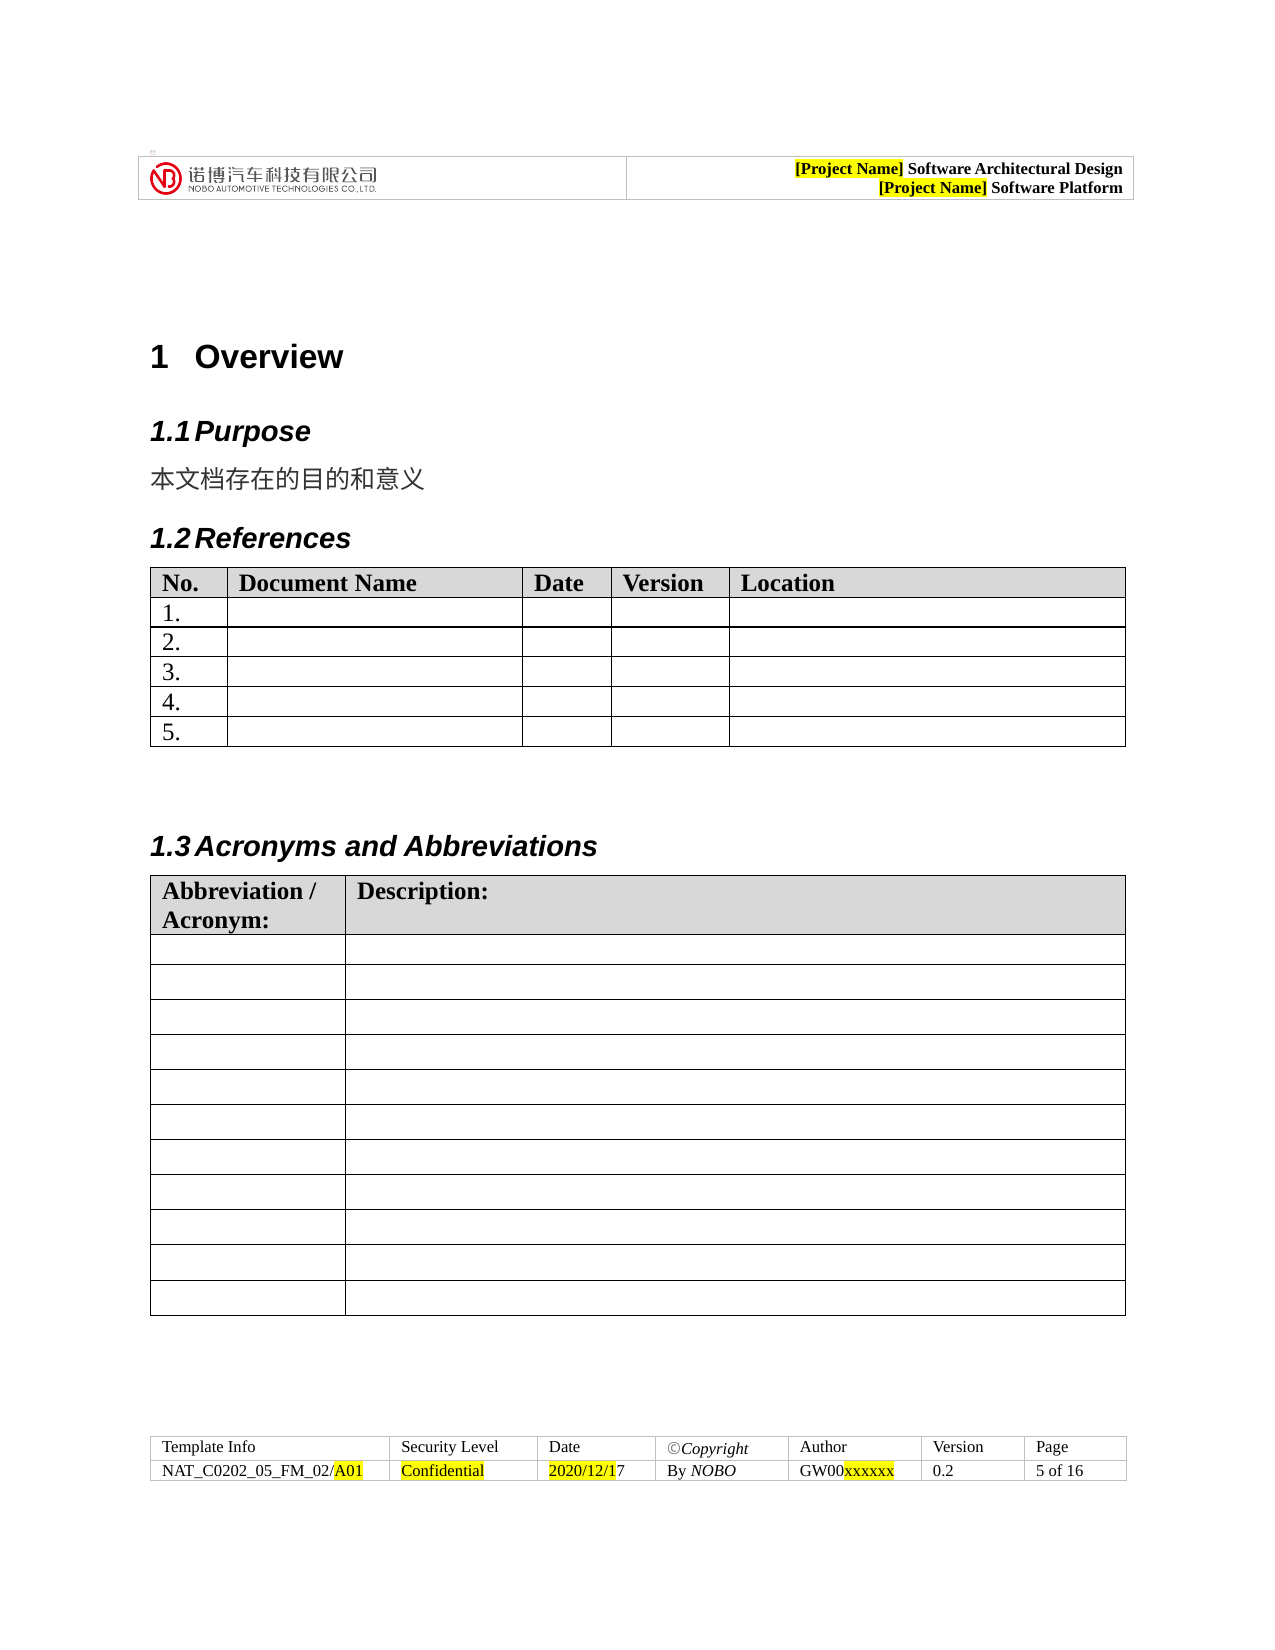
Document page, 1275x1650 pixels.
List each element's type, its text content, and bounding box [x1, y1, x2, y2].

table_cell [730, 628, 1125, 656]
table_cell [228, 598, 522, 626]
subtitle Acronyms and Abbreviations [150, 829, 1125, 863]
table_header Description: [346, 876, 1125, 934]
table_cell [730, 657, 1125, 686]
table_cell [151, 935, 345, 963]
table_cell [612, 657, 729, 686]
table_cell [151, 1140, 345, 1174]
table_cell [523, 657, 611, 686]
table_cell [151, 1035, 345, 1069]
table_header No. [151, 568, 227, 597]
table_cell [346, 1035, 1125, 1069]
table_header Location [730, 568, 1125, 597]
table_cell [151, 1000, 345, 1034]
table_cell [523, 687, 611, 716]
table_cell [523, 717, 611, 746]
table_cell [612, 717, 729, 746]
table_cell [346, 1070, 1125, 1104]
table_cell [346, 1000, 1125, 1034]
table_cell [730, 687, 1125, 716]
table_cell [151, 1105, 345, 1139]
picture [150, 149, 156, 156]
table_header Version [612, 568, 729, 597]
table_cell [523, 598, 611, 626]
table_cell [346, 1245, 1125, 1279]
subtitle Overview [150, 337, 1125, 376]
table_cell [612, 598, 729, 626]
table_cell [151, 1281, 345, 1314]
table_cell [151, 598, 227, 626]
table_header Document Name [228, 568, 522, 597]
table_cell [346, 1175, 1125, 1209]
table_cell [346, 1140, 1125, 1174]
table_cell [228, 687, 522, 716]
subtitle References [150, 521, 1125, 554]
table_cell [151, 657, 227, 686]
table_header Date [523, 568, 611, 597]
table_cell [228, 717, 522, 746]
table_cell [730, 598, 1125, 626]
table_cell [151, 965, 345, 999]
table_cell [346, 1281, 1125, 1314]
picture [150, 162, 376, 195]
table_cell [346, 935, 1125, 963]
table_cell [730, 717, 1125, 746]
table_cell [151, 717, 227, 746]
table_cell [151, 1210, 345, 1244]
table_cell [151, 1175, 345, 1209]
table_cell [612, 687, 729, 716]
table_cell [523, 628, 611, 656]
table_cell [228, 628, 522, 656]
text 本文档存在的目的和意义 [150, 459, 1125, 496]
table_cell [151, 628, 227, 656]
table_cell [151, 1070, 345, 1104]
table_cell [346, 1105, 1125, 1139]
table_cell [151, 687, 227, 716]
table_cell [612, 628, 729, 656]
table_header Abbreviation / Acronym: [151, 876, 345, 934]
table_cell [151, 1245, 345, 1279]
table_cell [346, 1210, 1125, 1244]
table_cell [346, 965, 1125, 999]
subtitle Purpose [150, 413, 1125, 447]
table_cell [228, 657, 522, 686]
